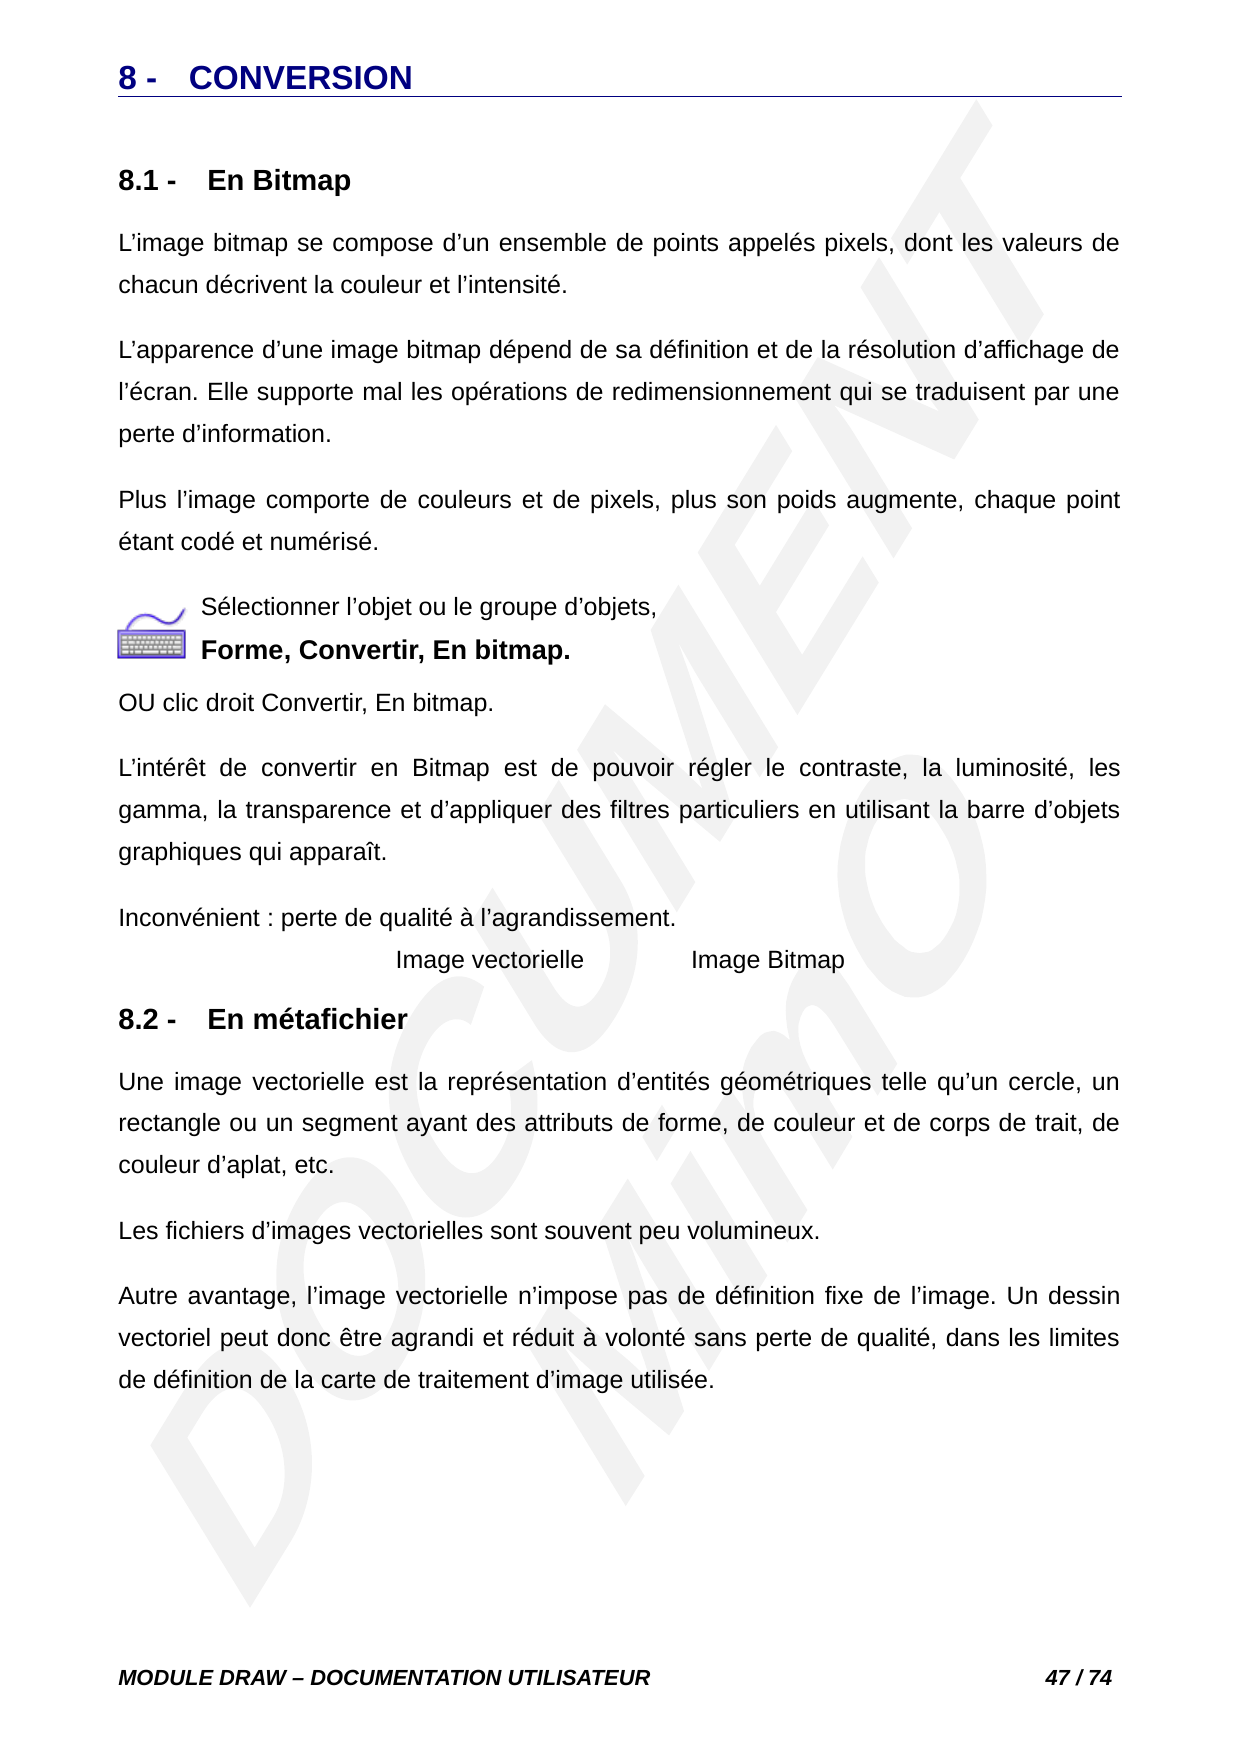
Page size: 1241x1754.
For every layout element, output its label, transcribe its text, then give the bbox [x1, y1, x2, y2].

text OU clic droit Convertir, En bitmap. [118, 689, 1122, 717]
text Forme, Convertir, En bitmap. [189, 635, 1122, 665]
text Image vectorielle Image Bitmap [118, 945, 1122, 973]
text L’intérêt de convertir en Bitmap est de pouvoir régler le contraste, la luminosité, les gamma, la transparence et d’appliquer des filtres particuliers en utilisant la barre d’objets graphiques qui apparaît. [118, 754, 1122, 866]
text Autre avantage, l’image vectorielle n’impose pas de définition fixe de l’image. Un dessin vectoriel peut donc être agrandi et réduit à volonté sans perte de qualité, dans les limites de définition de la carte de traitement d’image utilisée. [118, 1282, 1122, 1394]
text Inconvénient : perte de qualité à l’agrandissement. [118, 903, 1122, 931]
text Les fichiers d’images vectorielles sont souvent peu volumineux. [118, 1217, 1122, 1244]
picture [113, 598, 189, 673]
text Une image vectorielle est la représentation d’entités géométriques telle qu’un cercle, un rectangle ou un segment ayant des attributs de forme, de couleur et de corps de trait, de couleur d’aplat, etc. [118, 1067, 1122, 1179]
text Sélectionner l’objet ou le groupe d’objets, [118, 593, 1122, 621]
subtitle En Bitmap [118, 164, 1122, 197]
text L’image bitmap se compose d’un ensemble de points appelés pixels, dont les valeurs de chacun décrivent la couleur et l’intensité. [118, 229, 1122, 299]
subtitle Conversion [118, 59, 1122, 96]
text Plus l’image comporte de couleurs et de pixels, plus son poids augmente, chaque point étant codé et numérisé. [118, 486, 1122, 555]
subtitle En métafichier [118, 1003, 1122, 1035]
text L’apparence d’une image bitmap dépend de sa définition et de la résolution d’affichage de l’écran. Elle supporte mal les opérations de redimensionnement qui se traduisent par une perte d’information. [118, 336, 1122, 448]
